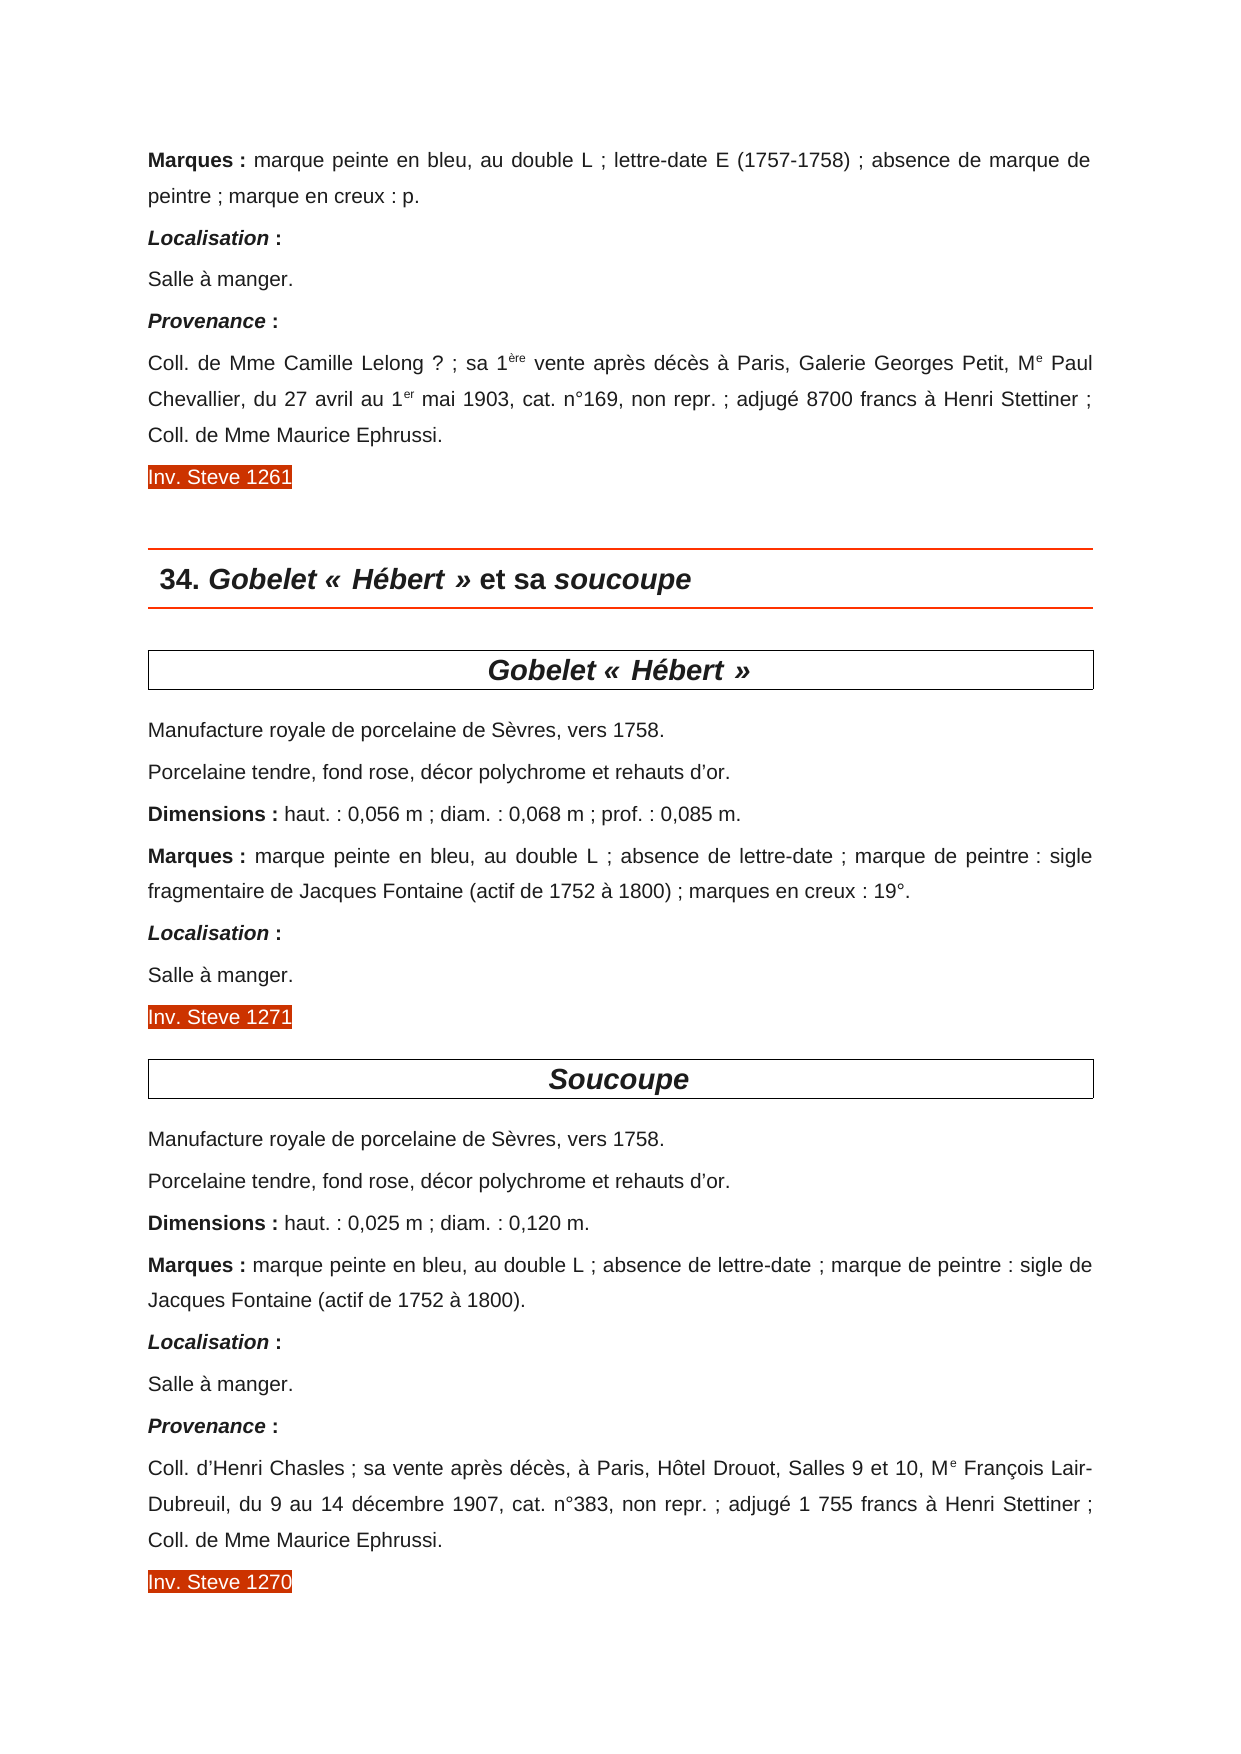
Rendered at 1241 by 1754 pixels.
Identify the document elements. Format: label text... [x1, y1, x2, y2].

subtitle Soucoupe [149, 1060, 1093, 1098]
text Localisation : [148, 1330, 1093, 1354]
subtitle Gobelet « Hébert » et sa soucoupe [148, 550, 1093, 607]
text Inv. Steve 1270 [148, 1569, 1093, 1593]
text Localisation : [148, 921, 1093, 945]
text Porcelaine tendre, fond rose, décor polychrome et rehauts d’or. [148, 760, 1093, 784]
text Coll. de Mme Camille Lelong ? ; sa 1ère vente après décès à Paris, Galerie Georges Petit, Me Paul Chevallier, du 27 avril au 1er mai 1903, cat. n°169, non repr. ; adjugé 8700 francs à Henri Stettiner ; Coll. de Mme Maurice Ephrussi. [148, 351, 1093, 447]
text Salle à manger. [148, 267, 1093, 291]
text Inv. Steve 1271 [292, 1005, 1093, 1029]
text Dimensions : haut. : 0,025 m ; diam. : 0,120 m. [148, 1211, 1093, 1234]
text Porcelaine tendre, fond rose, décor polychrome et rehauts d’or. [148, 1169, 1093, 1193]
text Marques : marque peinte en bleu, au double L ; absence de lettre-date ; marque de peintre : sigle de Jacques Fontaine (actif de 1752 à 1800). [148, 1252, 1093, 1312]
text Provenance : [148, 1414, 1093, 1438]
text Salle à manger. [148, 1372, 1093, 1396]
text Manufacture royale de porcelaine de Sèvres, vers 1758. [148, 718, 1093, 742]
text Inv. Steve 1261 [292, 465, 1093, 489]
text Provenance : [148, 309, 1093, 333]
subtitle Gobelet « Hébert » [149, 651, 1093, 689]
text Dimensions : haut. : 0,056 m ; diam. : 0,068 m ; prof. : 0,085 m. [148, 802, 1093, 826]
text Coll. d’Henri Chasles ; sa vente après décès, à Paris, Hôtel Drouot, Salles 9 et 10, Me François Lair-Dubreuil, du 9 au 14 décembre 1907, cat. n°383, non repr. ; adjugé 1 755 francs à Henri Stettiner ; Coll. de Mme Maurice Ephrussi. [148, 1456, 1093, 1552]
text Localisation : [148, 225, 1093, 249]
text Marques : marque peinte en bleu, au double L ; lettre-date E (1757-1758) ; absence de marque de peintre ; marque en creux : p. [148, 148, 1093, 207]
text Salle à manger. [148, 963, 1093, 987]
text Marques : marque peinte en bleu, au double L ; absence de lettre-date ; marque de peintre : sigle fragmentaire de Jacques Fontaine (actif de 1752 à 1800) ; marques en creux : 19°. [148, 843, 1093, 903]
text Manufacture royale de porcelaine de Sèvres, vers 1758. [148, 1127, 1093, 1151]
